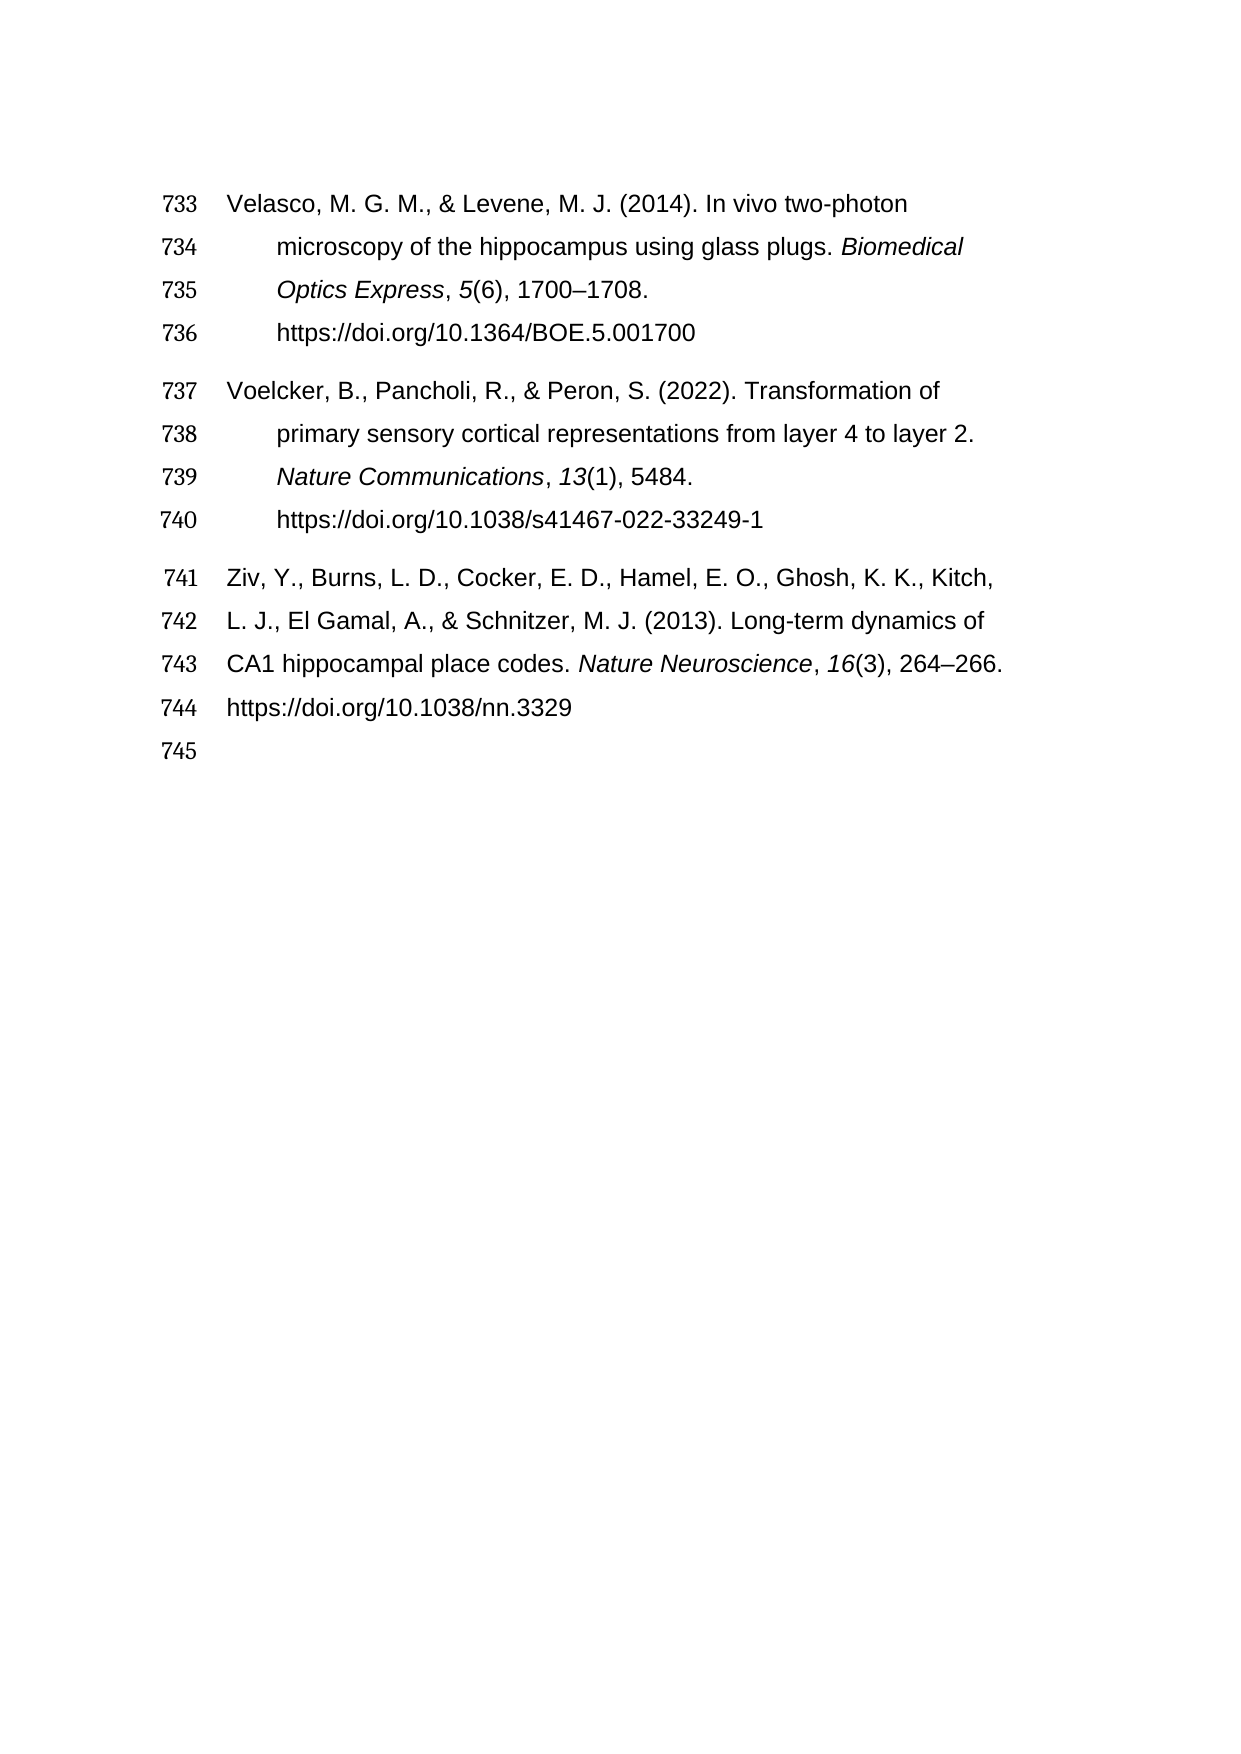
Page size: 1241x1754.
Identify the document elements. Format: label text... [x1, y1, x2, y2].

text Ziv, Y., Burns, L. D., Cocker, E. D., Hamel, E. O., Ghosh, K. K., Kitch, L. J., El Gamal, A., & Schnitzer, M. J. (2013). Long-term dynamics of CA1 hippocampal place codes. Nature Neuroscience, 16(3), 264–266. https://doi.org/10.1038/nn.3329 [226, 563, 1014, 721]
text Velasco, M. G. M., & Levene, M. J. (2014). In vivo two-photon microscopy of the hippocampus using glass plugs. Biomedical Optics Express, 5(6), 1700–1708. https://doi.org/10.1364/BOE.5.001700 [226, 189, 1014, 347]
text Voelcker, B., Pancholi, R., & Peron, S. (2022). Transformation of primary sensory cortical representations from layer 4 to layer 2. Nature Communications, 13(1), 5484. https://doi.org/10.1038/s41467-022-33249-1 [226, 376, 1014, 534]
